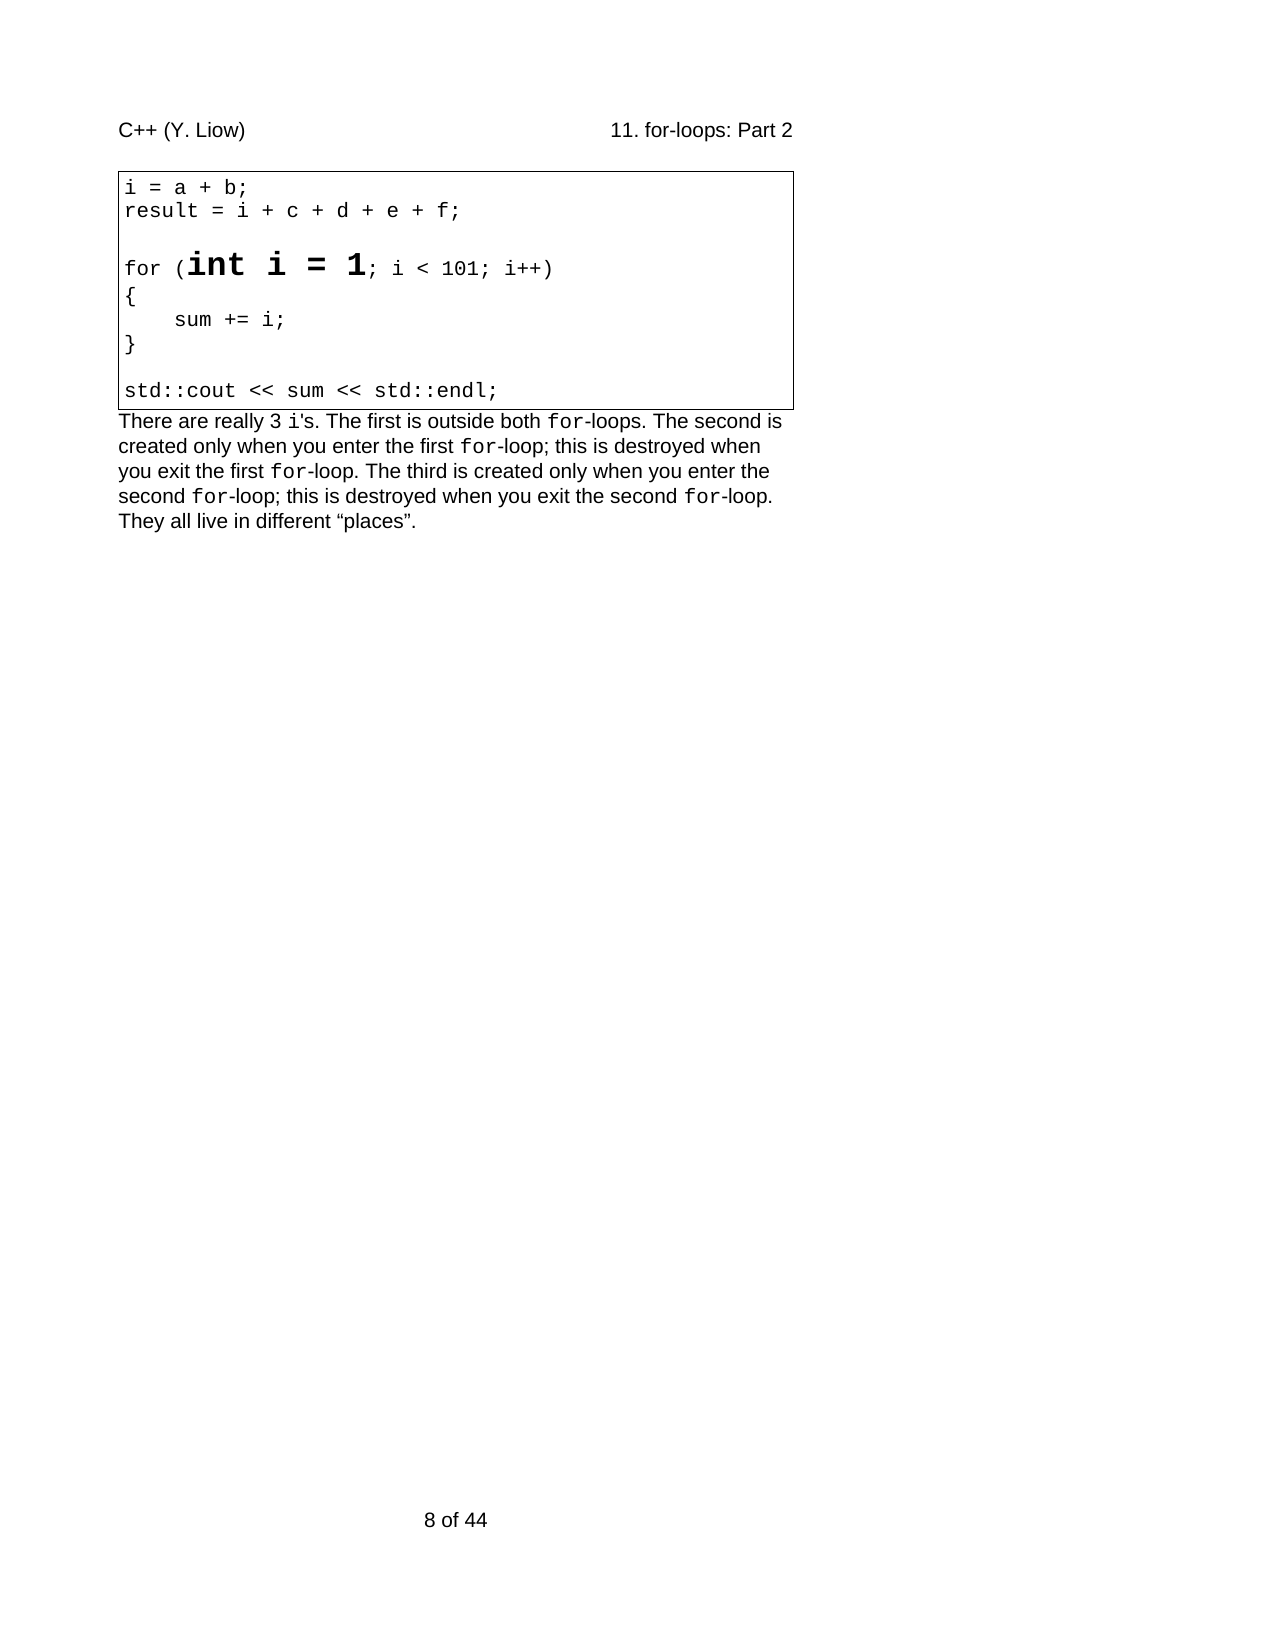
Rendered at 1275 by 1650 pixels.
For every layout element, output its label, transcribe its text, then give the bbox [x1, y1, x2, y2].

text There are really 3 i's. The first is outside both for-loops. The second is created only when you enter the first for-loop; this is destroyed when you exit the first for-loop. The third is created only when you enter the second for-loop; this is destroyed when you exit the second for-loop. They all live in different “places”. [118, 410, 793, 533]
table_header i = a + b; result = i + c + d + e + f; for (int i = 1; i < 101; i++) { sum += i; } std::cout << sum << std::endl; [119, 172, 793, 409]
